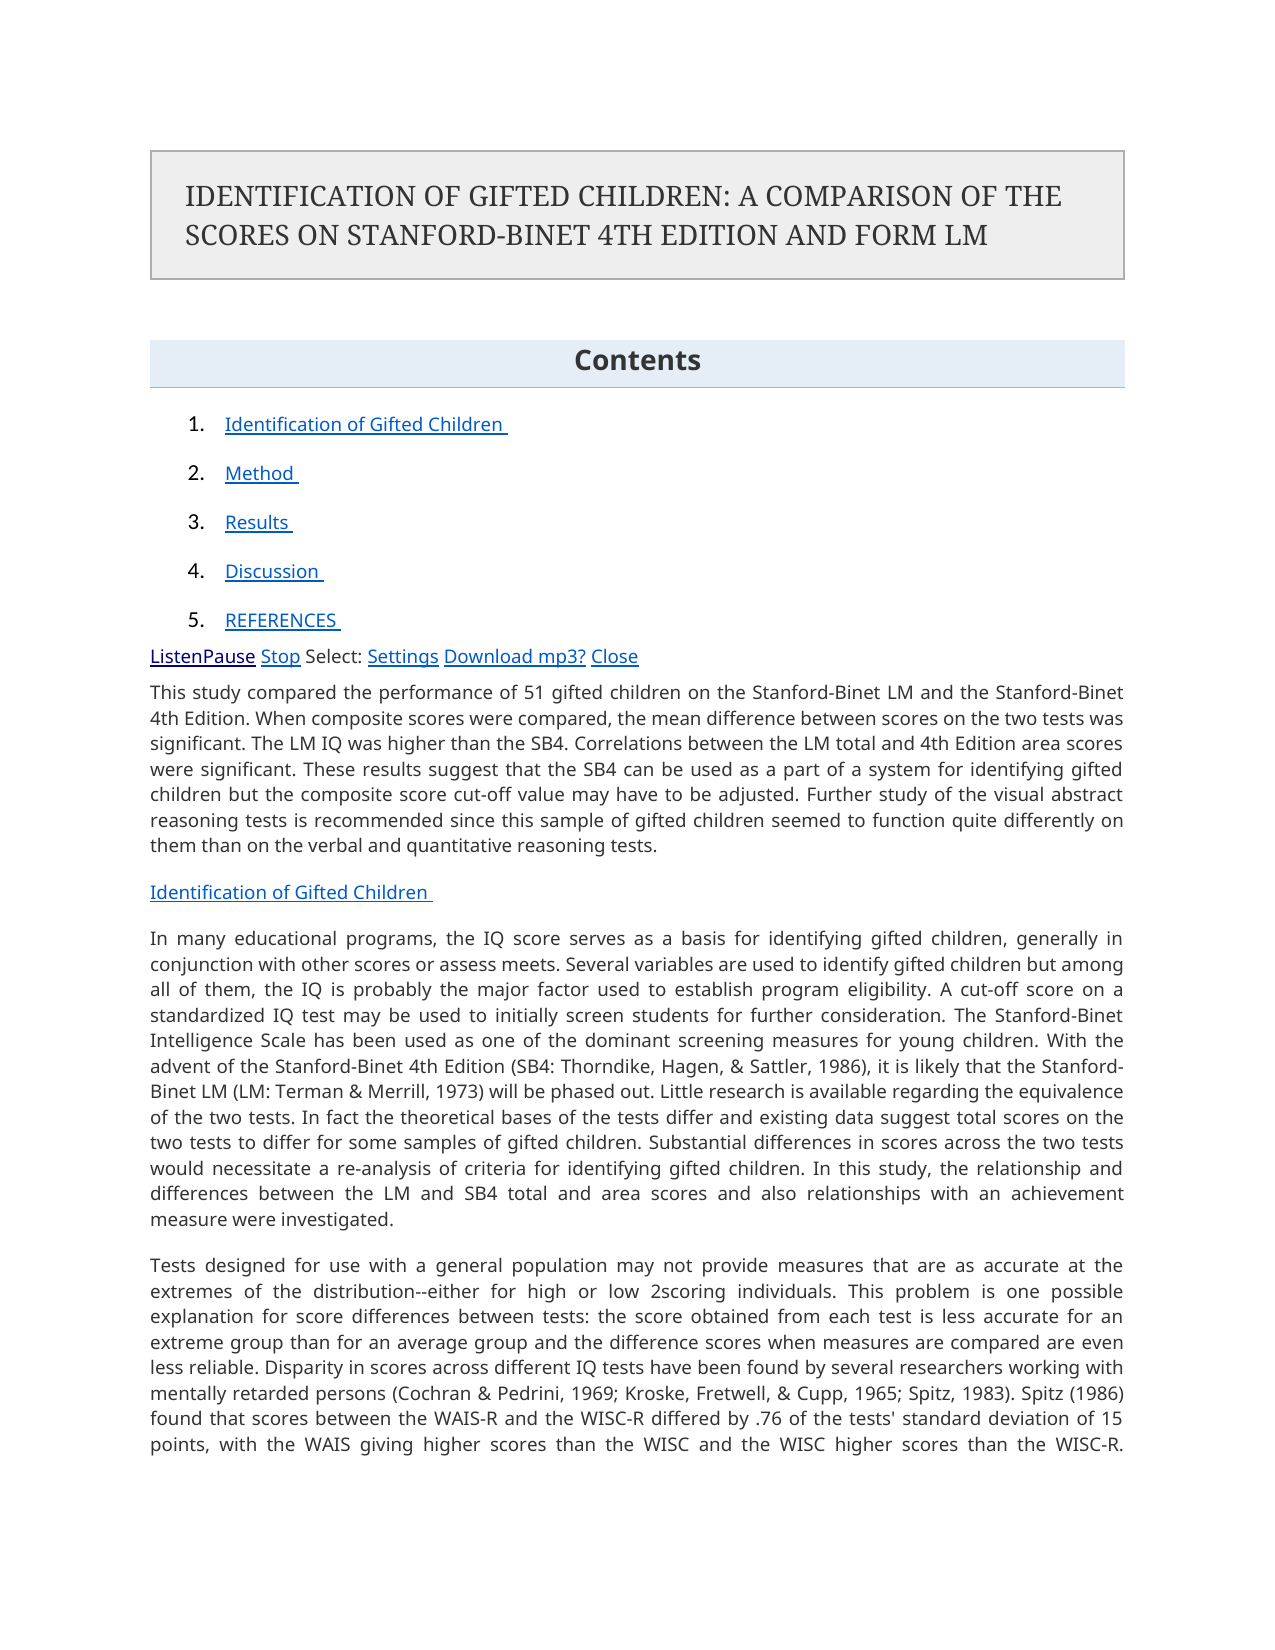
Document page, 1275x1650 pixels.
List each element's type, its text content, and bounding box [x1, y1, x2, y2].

text This study compared the performance of 51 gifted children on the Stanford-Binet LM and the Stanford-Binet 4th Edition. When composite scores were compared, the mean difference between scores on the two tests was significant. The LM IQ was higher than the SB4. Correlations between the LM total and 4th Edition area scores were significant. These results suggest that the SB4 can be used as a part of a system for identifying gifted children but the composite score cut-off value may have to be adjusted. Further study of the visual abstract reasoning tests is recommended since this sample of gifted children seemed to function quite differently on them than on the verbal and quantitative reasoning tests. [150, 679, 1125, 858]
text Identification of Gifted Children [150, 879, 1125, 904]
list REFERENCES [187, 605, 1125, 633]
list Discussion [187, 556, 1125, 584]
text Tests designed for use with a general population may not provide measures that are as accurate at the extremes of the distribution--either for high or low 2scoring individuals. This problem is one possible explanation for score differences between tests: the score obtained from each test is less accurate for an extreme group than for an average group and the difference scores when measures are compared are even less reliable. Disparity in scores across different IQ tests have been found by several researchers working with mentally retarded persons (Cochran & Pedrini, 1969; Kroske, Fretwell, & Cupp, 1965; Spitz, 1983). Spitz (1986) found that scores between the WAIS-R and the WISC-R differed by .76 of the tests' standard deviation of 15 points, with the WAIS giving higher scores than the WISC and the WISC higher scores than the WISC-R. [150, 1252, 1125, 1457]
text In many educational programs, the IQ score serves as a basis for identifying gifted children, generally in conjunction with other scores or assess meets. Several variables are used to identify gifted children but among all of them, the IQ is probably the major factor used to establish program eligibility. A cut-off score on a standardized IQ test may be used to initially screen students for further consideration. The Stanford-Binet Intelligence Scale has been used as one of the dominant screening measures for young children. With the advent of the Stanford-Binet 4th Edition (SB4: Thorndike, Hagen, & Sattler, 1986), it is likely that the Stanford-Binet LM (LM: Terman & Merrill, 1973) will be phased out. Little research is available regarding the equivalence of the two tests. In fact the theoretical bases of the tests differ and existing data suggest total scores on the two tests to differ for some samples of gifted children. Substantial differences in scores across the two tests would necessitate a re-analysis of criteria for identifying gifted children. In this study, the relationship and differences between the LM and SB4 total and area scores and also relationships with an achievement measure were investigated. [150, 925, 1125, 1232]
list Identification of Gifted Children [187, 409, 1125, 437]
text ListenPause Stop Select: Settings Download mp3? Close [150, 644, 1125, 669]
list Method [187, 458, 1125, 486]
list Results [187, 507, 1125, 535]
subtitle Contents [150, 340, 1125, 387]
subtitle IDENTIFICATION OF GIFTED CHILDREN: A COMPARISON OF THE SCORES ON STANFORD-BINET 4TH EDITION AND FORM LM [152, 152, 1123, 278]
